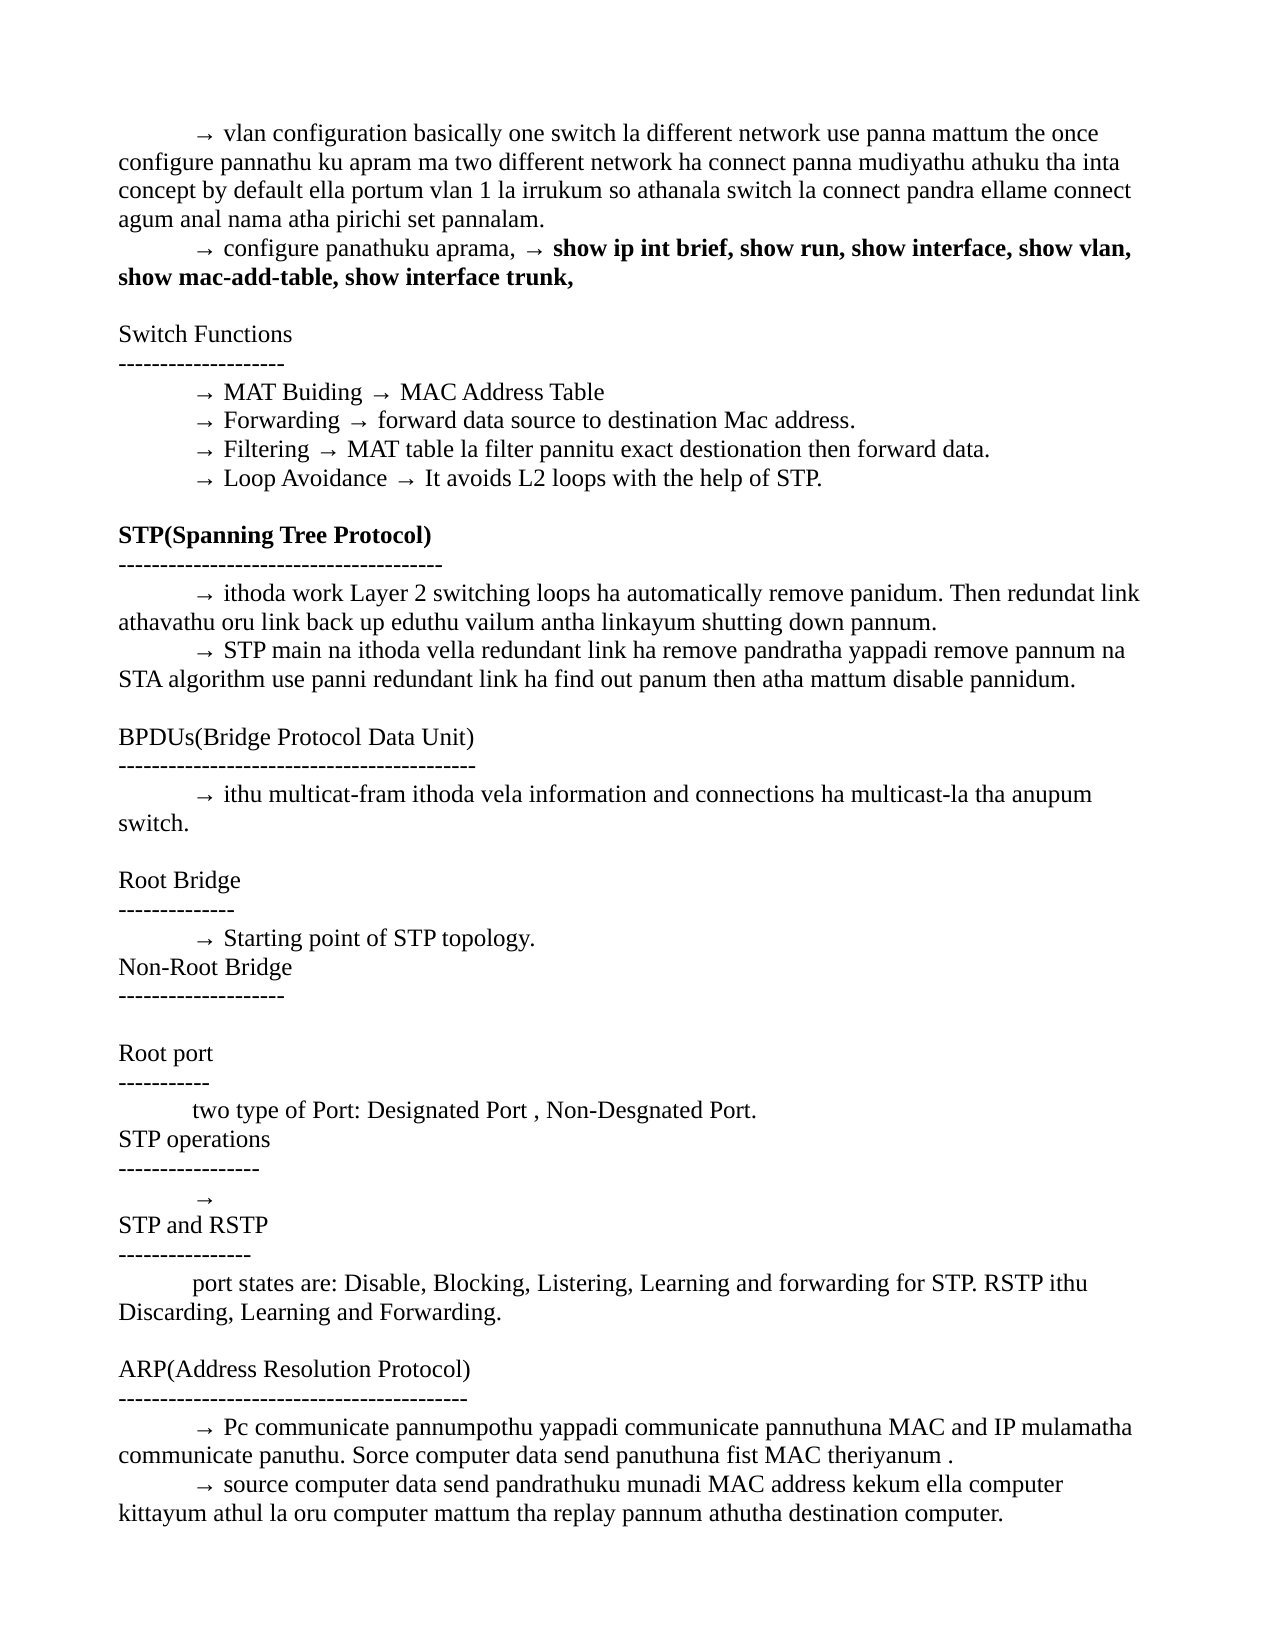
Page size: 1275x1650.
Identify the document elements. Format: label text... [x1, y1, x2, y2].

text ---------------- [118, 1239, 1157, 1268]
text → configure panathuku aprama, → show ip int brief, show run, show interface, show vlan, show mac-add-table, show interface trunk, [118, 233, 1157, 291]
text Non-Root Bridge [118, 952, 1157, 981]
text STP(Spanning Tree Protocol) [118, 521, 1157, 549]
text → source computer data send pandrathuku munadi MAC address kekum ella computer kittayum athul la oru computer mattum tha replay pannum athutha destination computer. [118, 1469, 1157, 1527]
text → STP main na ithoda vella redundant link ha remove pandratha yappadi remove pannum na STA algorithm use panni redundant link ha find out panum then atha mattum disable pannidum. [118, 636, 1157, 693]
text two type of Port: Designated Port , Non-Desgnated Port. [118, 1096, 1157, 1124]
text → MAT Buiding → MAC Address Table [118, 377, 1157, 406]
text STP operations [118, 1124, 1157, 1153]
text → Pc communicate pannumpothu yappadi communicate pannuthuna MAC and IP mulamatha communicate panuthu. Sorce computer data send panuthuna fist MAC theriyanum . [118, 1412, 1157, 1469]
text → Starting point of STP topology. [118, 923, 1157, 952]
text → Filtering → MAT table la filter pannitu exact destionation then forward data. [118, 434, 1157, 463]
text → Forwarding → forward data source to destination Mac address. [118, 406, 1157, 434]
text ------------------------------------------ [118, 1383, 1157, 1412]
text → ithu multicat-fram ithoda vela information and connections ha multicast-la tha anupum switch. [118, 779, 1157, 837]
text ARP(Address Resolution Protocol) [118, 1354, 1157, 1383]
text → vlan configuration basically one switch la different network use panna mattum the once configure pannathu ku apram ma two different network ha connect panna mudiyathu athuku tha inta concept by default ella portum vlan 1 la irrukum so athanala switch la connect pandra ellame connect agum anal nama atha pirichi set pannalam. [118, 118, 1157, 233]
text Root port [118, 1038, 1157, 1067]
text Root Bridge [118, 866, 1157, 894]
text --------------------------------------- [118, 549, 1157, 578]
text -------------- [118, 894, 1157, 923]
text -------------------- [118, 348, 1157, 377]
text port states are: Disable, Blocking, Listering, Learning and forwarding for STP. RSTP ithu Discarding, Learning and Forwarding. [118, 1268, 1157, 1326]
text Switch Functions [118, 319, 1157, 348]
text -------------------- [118, 981, 1157, 1009]
text → [118, 1182, 1157, 1211]
text ----------- [118, 1067, 1157, 1096]
text → Loop Avoidance → It avoids L2 loops with the help of STP. [118, 463, 1157, 492]
text → ithoda work Layer 2 switching loops ha automatically remove panidum. Then redundat link athavathu oru link back up eduthu vailum antha linkayum shutting down pannum. [118, 578, 1157, 636]
text ----------------- [118, 1153, 1157, 1182]
text ------------------------------------------- [118, 751, 1157, 779]
text BPDUs(Bridge Protocol Data Unit) [118, 722, 1157, 751]
text STP and RSTP [118, 1211, 1157, 1239]
